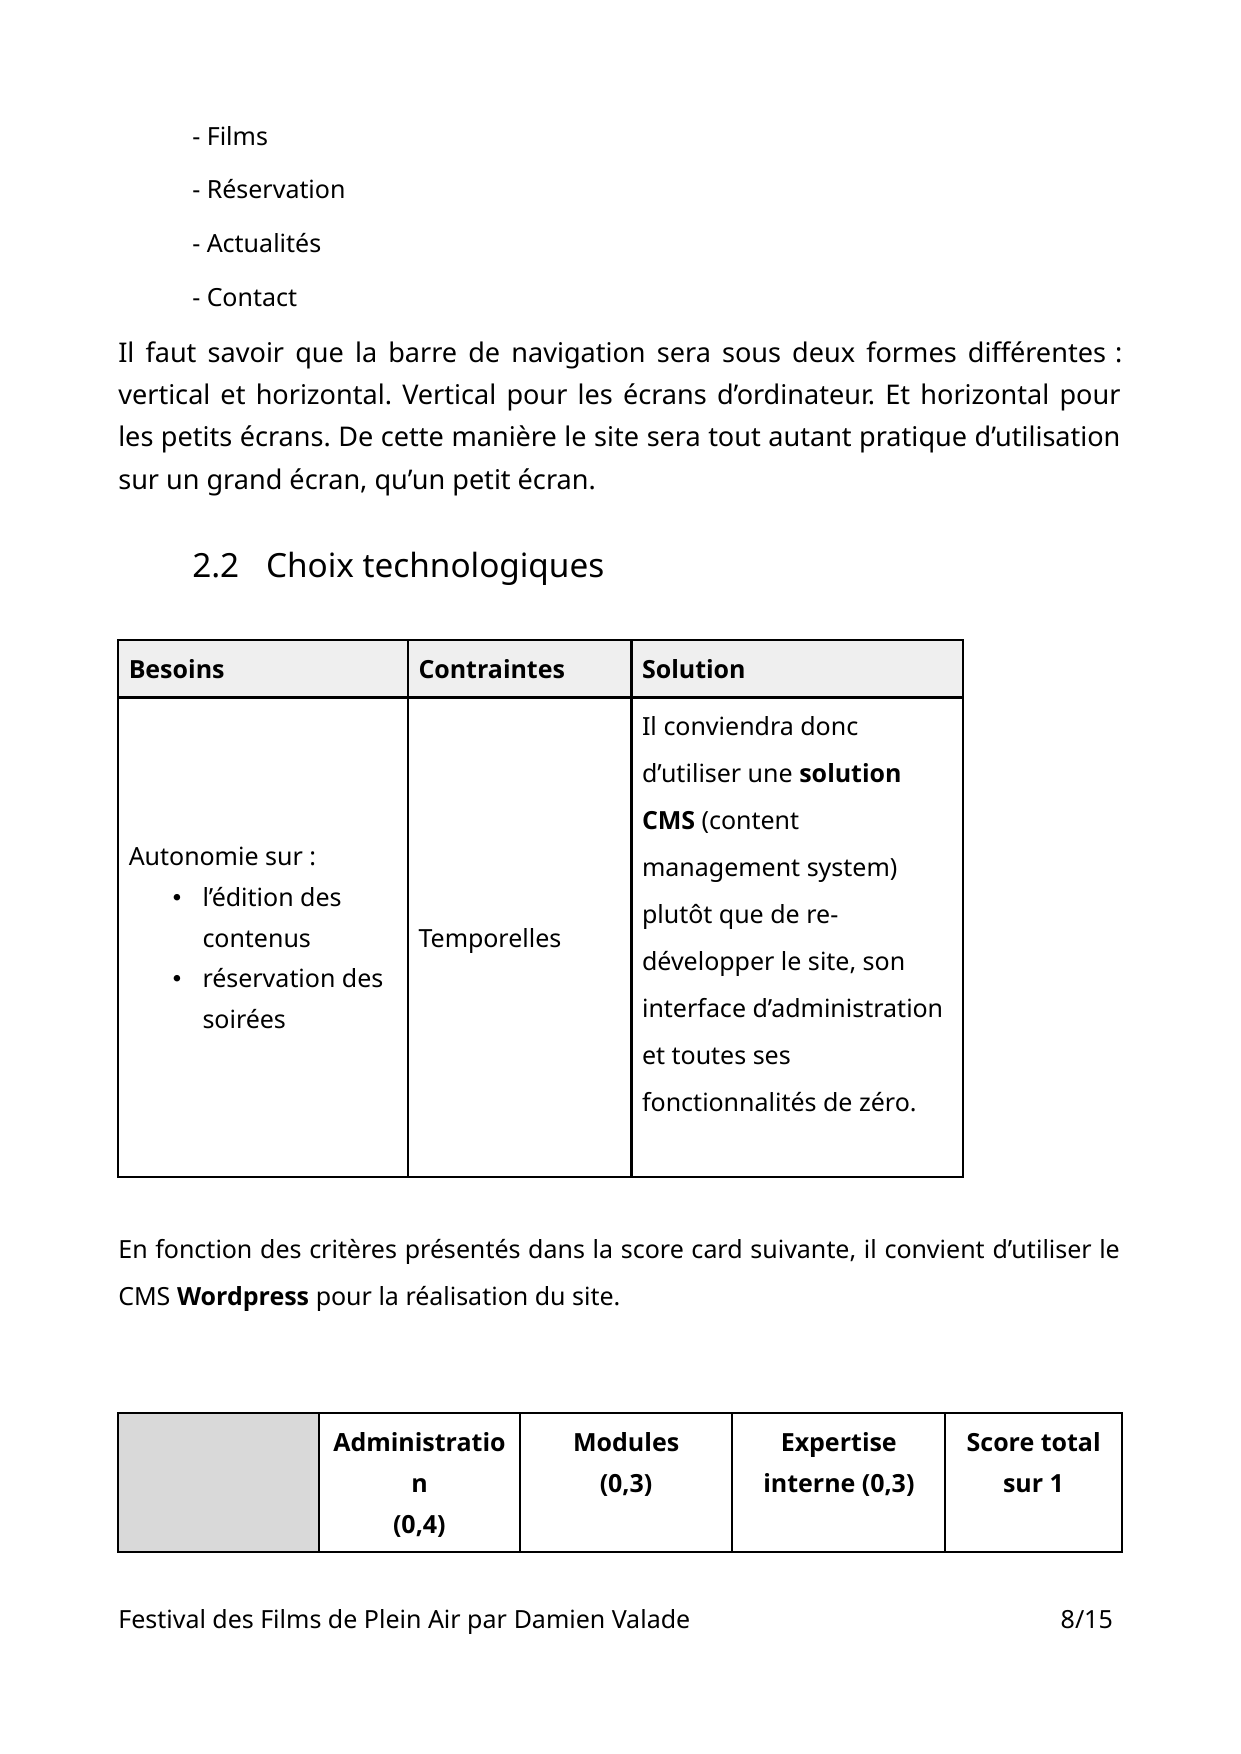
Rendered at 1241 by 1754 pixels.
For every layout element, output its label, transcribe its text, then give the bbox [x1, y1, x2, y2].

table_header Expertise interne (0,3) [733, 1414, 944, 1551]
table_header [119, 1414, 318, 1551]
table_header Modules (0,3) [521, 1414, 731, 1551]
table_cell Il conviendra donc d’utiliser une solution CMS (content management system) plutôt que de re-développer le site, son interface d’administration et toutes ses fonctionnalités de zéro. [633, 699, 962, 1176]
text En fonction des critères présentés dans la score card suivante, il convient d’utiliser le CMS Wordpress pour la réalisation du site. [118, 1232, 1122, 1313]
text - Réservation [118, 172, 1122, 206]
text - Films [118, 118, 1122, 152]
text - Actualités [118, 226, 1122, 260]
table_header Contraintes [409, 641, 630, 696]
text - Contact [118, 279, 1122, 313]
subtitle 2.2 Choix technologiques [118, 542, 1122, 588]
table_header Besoins [119, 641, 407, 696]
table_header Administration (0,4) [320, 1414, 519, 1551]
table_header Score total sur 1 [946, 1414, 1121, 1551]
text Il faut savoir que la barre de navigation sera sous deux formes différentes : vertical et horizontal. Vertical pour les écrans d’ordinateur. Et horizontal pour les petits écrans. De cette manière le site sera tout autant pratique d’utilisation sur un grand écran, qu’un petit écran. [118, 333, 1122, 497]
table_header Solution [633, 641, 962, 696]
table_cell Autonomie sur : l’édition des contenus réservation des soirées [119, 699, 407, 1176]
table_cell Temporelles [409, 699, 630, 1176]
